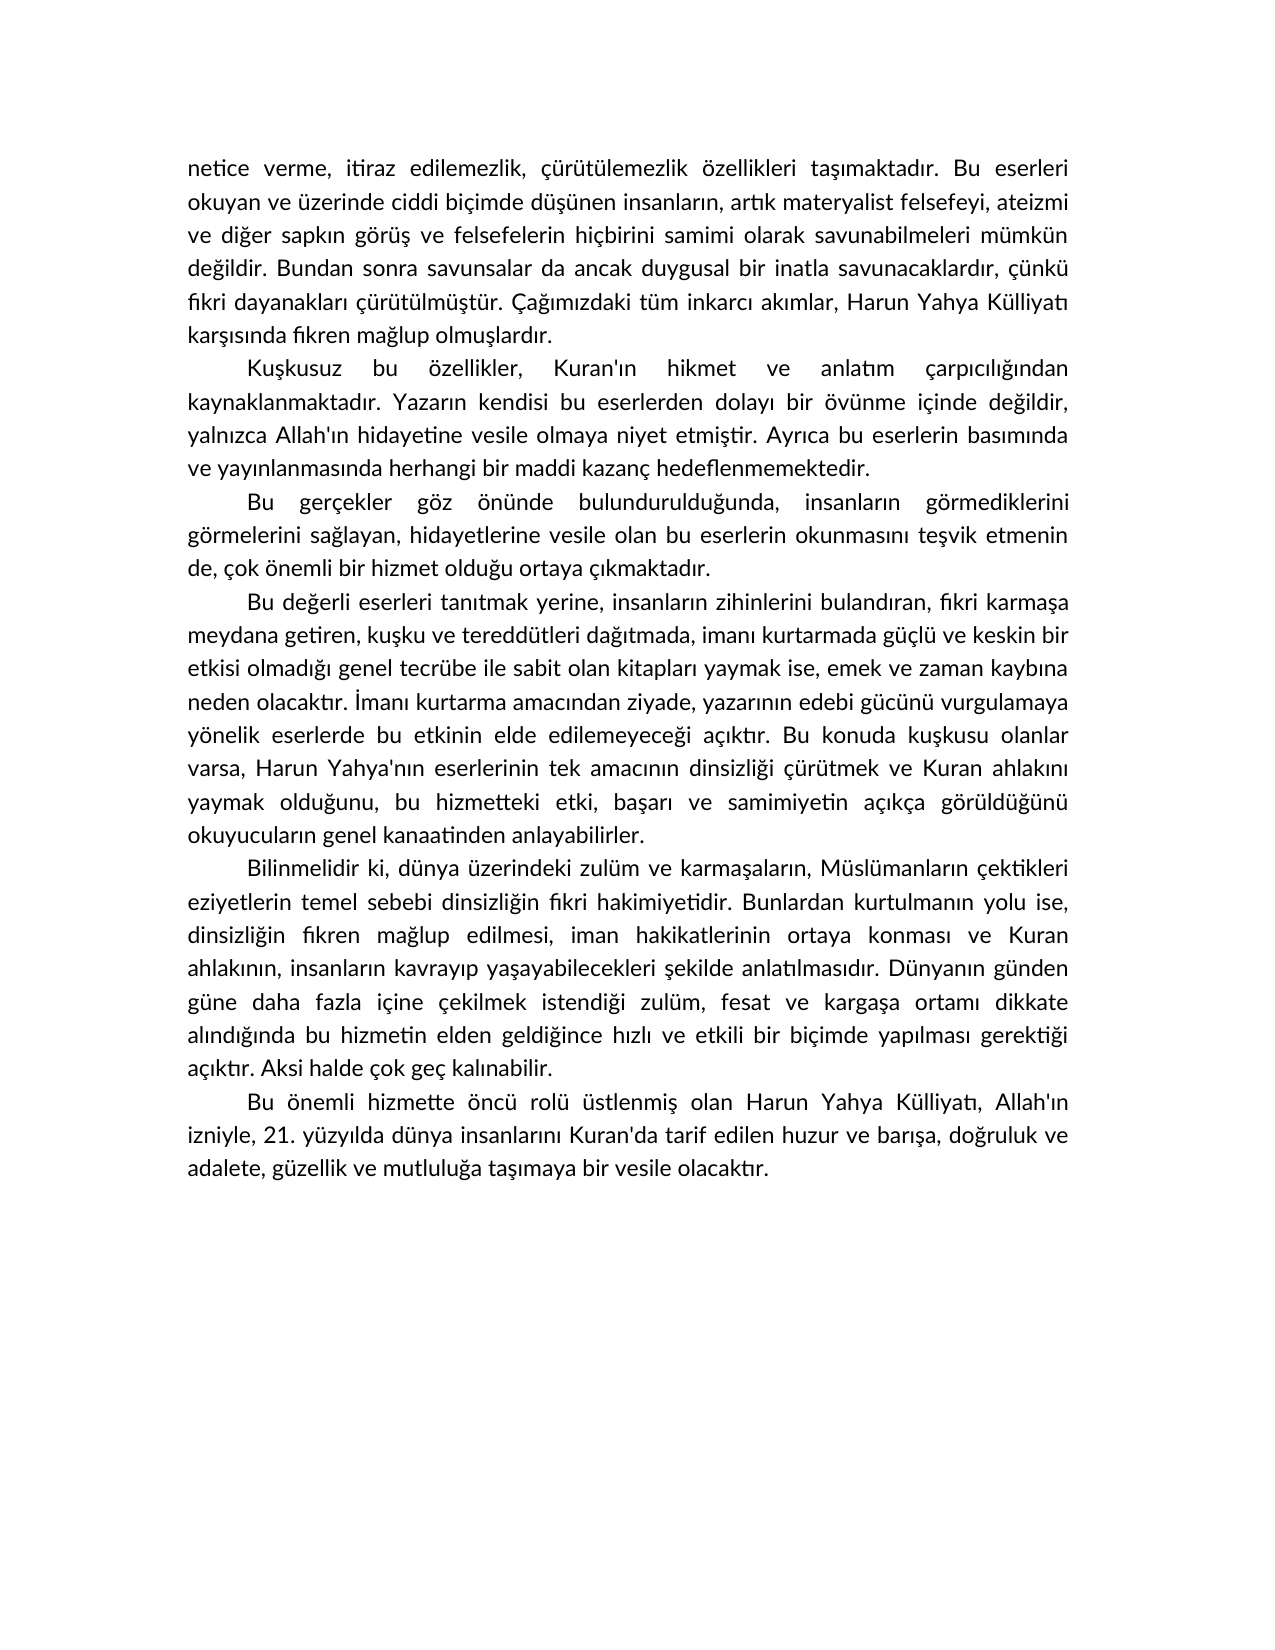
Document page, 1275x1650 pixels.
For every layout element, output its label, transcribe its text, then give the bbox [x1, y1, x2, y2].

text Bu değerli eserleri tanıtmak yerine, insanların zihinlerini bulandıran, fikri karmaşa meydana getiren, kuşku ve tereddütleri dağıtmada, imanı kurtarmada güçlü ve keskin bir etkisi olmadığı genel tecrübe ile sabit olan kitapları yaymak ise, emek ve zaman kaybına neden olacaktır. İmanı kurtarma amacından ziyade, yazarının edebi gücünü vurgulamaya yönelik eserlerde bu etkinin elde edilemeyeceği açıktır. Bu konuda kuşkusu olanlar varsa, Harun Yahya'nın eserlerinin tek amacının dinsizliği çürütmek ve Kuran ahlakını yaymak olduğunu, bu hizmetteki etki, başarı ve samimiyetin açıkça görüldüğünü okuyucuların genel kanaatinden anlayabilirler. [187, 583, 1070, 850]
text Bu önemli hizmette öncü rolü üstlenmiş olan Harun Yahya Külliyatı, Allah'ın izniyle, 21. yüzyılda dünya insanlarını Kuran'da tarif edilen huzur ve barışa, doğruluk ve adalete, güzellik ve mutluluğa taşımaya bir vesile olacaktır. [187, 1083, 1070, 1183]
text netice verme, itiraz edilemezlik, çürütülemezlik özellikleri taşımaktadır. Bu eserleri okuyan ve üzerinde ciddi biçimde düşünen insanların, artık materyalist felsefeyi, ateizmi ve diğer sapkın görüş ve felsefelerin hiçbirini samimi olarak savunabilmeleri mümkün değildir. Bundan sonra savunsalar da ancak duygusal bir inatla savunacaklardır, çünkü fikri dayanakları çürütülmüştür. Çağımızdaki tüm inkarcı akımlar, Harun Yahya Külliyatı karşısında fikren mağlup olmuşlardır. [187, 150, 1070, 350]
text Kuşkusuz bu özellikler, Kuran'ın hikmet ve anlatım çarpıcılığından kaynaklanmaktadır. Yazarın kendisi bu eserlerden dolayı bir övünme içinde değildir, yalnızca Allah'ın hidayetine vesile olmaya niyet etmiştir. Ayrıca bu eserlerin basımında ve yayınlanmasında herhangi bir maddi kazanç hedeflenmemektedir. [187, 350, 1070, 483]
text Bu gerçekler göz önünde bulundurulduğunda, insanların görmediklerini görmelerini sağlayan, hidayetlerine vesile olan bu eserlerin okunmasını teşvik etmenin de, çok önemli bir hizmet olduğu ortaya çıkmaktadır. [187, 483, 1070, 583]
text Bilinmelidir ki, dünya üzerindeki zulüm ve karmaşaların, Müslümanların çektikleri eziyetlerin temel sebebi dinsizliğin fikri hakimiyetidir. Bunlardan kurtulmanın yolu ise, dinsizliğin fikren mağlup edilmesi, iman hakikatlerinin ortaya konması ve Kuran ahlakının, insanların kavrayıp yaşayabilecekleri şekilde anlatılmasıdır. Dünyanın günden güne daha fazla içine çekilmek istendiği zulüm, fesat ve kargaşa ortamı dikkate alındığında bu hizmetin elden geldiğince hızlı ve etkili bir biçimde yapılması gerektiği açıktır. Aksi halde çok geç kalınabilir. [187, 850, 1070, 1083]
